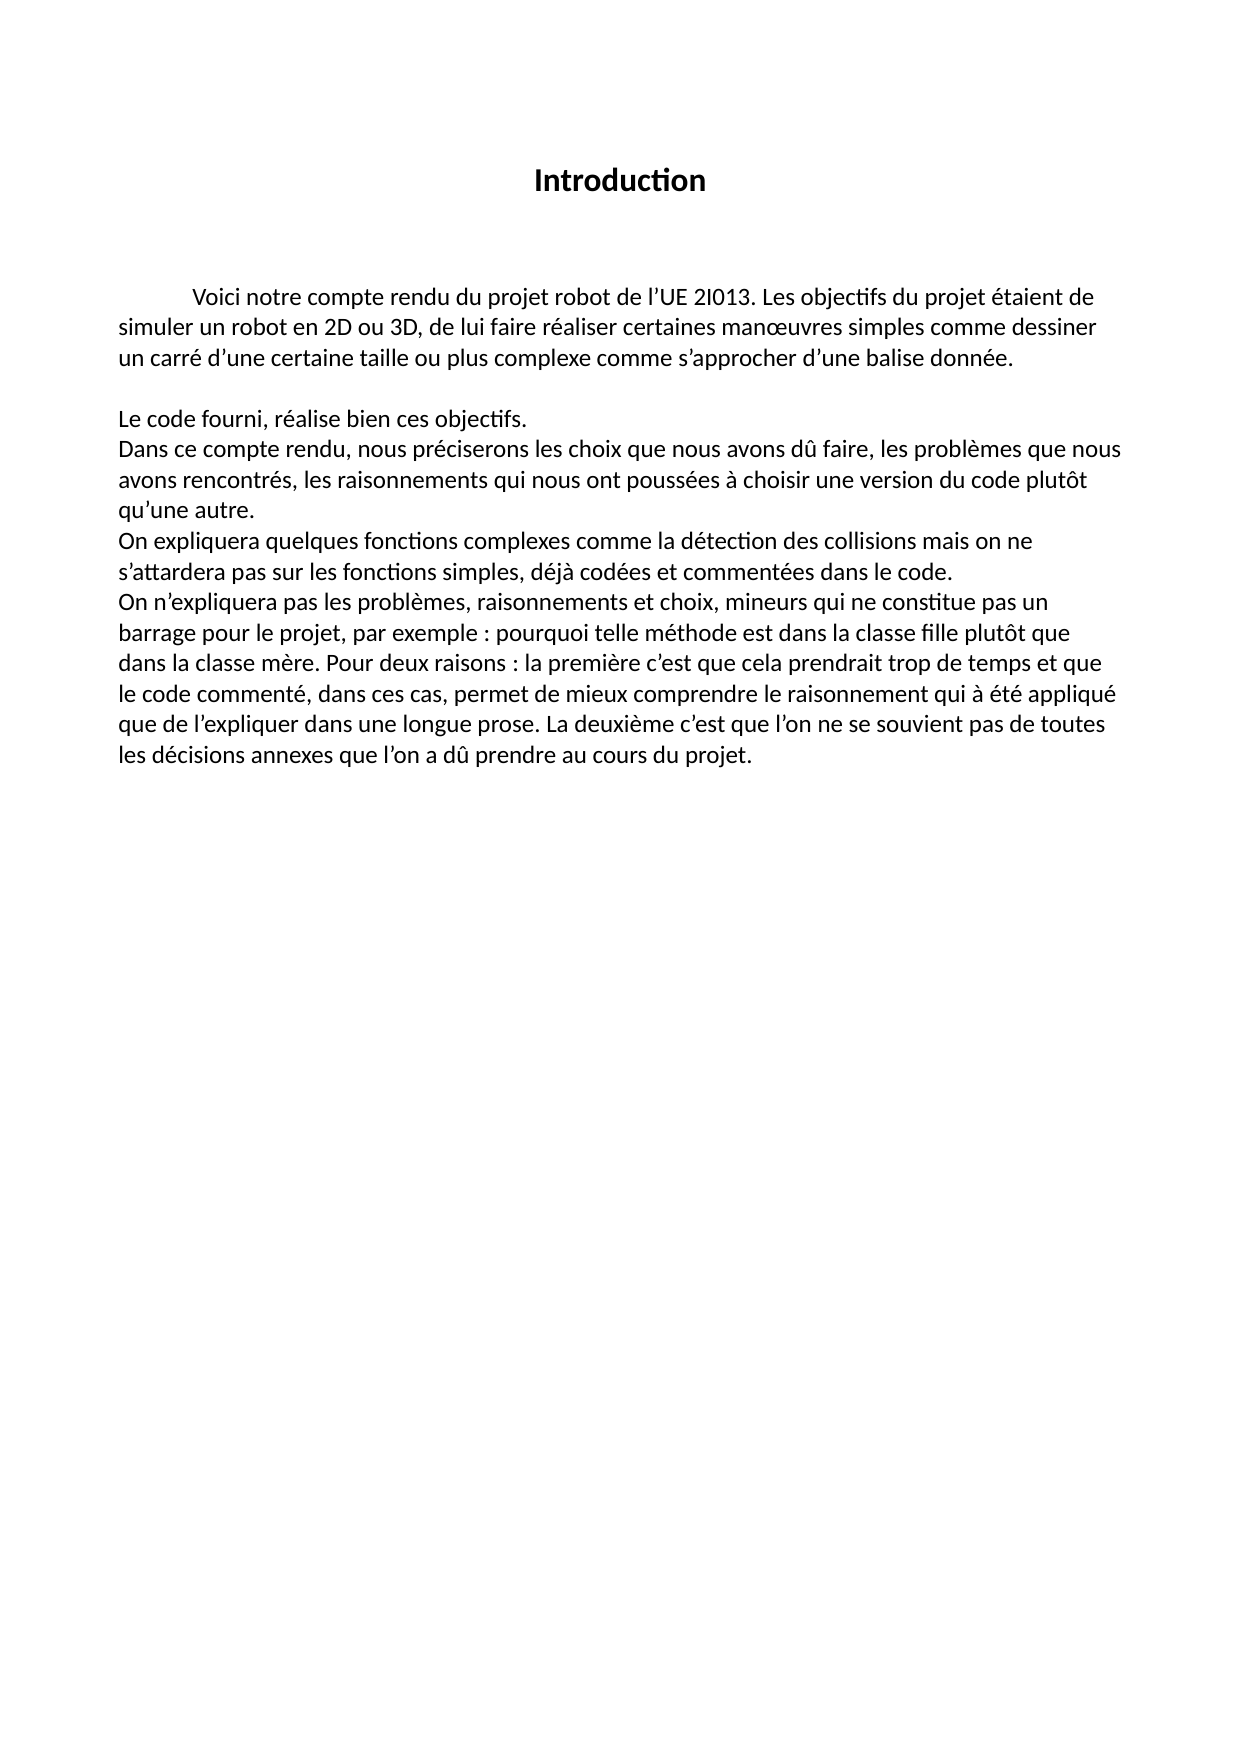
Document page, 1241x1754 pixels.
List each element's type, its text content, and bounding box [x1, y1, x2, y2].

text Introduction [118, 159, 1122, 199]
text Voici notre compte rendu du projet robot de l’UE 2I013. Les objectifs du projet étaient de simuler un robot en 2D ou 3D, de lui faire réaliser certaines manœuvres simples comme dessiner un carré d’une certaine taille ou plus complexe comme s’approcher d’une balise donnée. [118, 281, 1122, 373]
text On n’expliquera pas les problèmes, raisonnements et choix, mineurs qui ne constitue pas un barrage pour le projet, par exemple : pourquoi telle méthode est dans la classe fille plutôt que dans la classe mère. Pour deux raisons : la première c’est que cela prendrait trop de temps et que le code commenté, dans ces cas, permet de mieux comprendre le raisonnement qui à été appliqué que de l’expliquer dans une longue prose. La deuxième c’est que l’on ne se souvient pas de toutes les décisions annexes que l’on a dû prendre au cours du projet. [118, 586, 1122, 769]
text On expliquera quelques fonctions complexes comme la détection des collisions mais on ne s’attardera pas sur les fonctions simples, déjà codées et commentées dans le code. [118, 525, 1122, 586]
text Le code fourni, réalise bien ces objectifs. [118, 403, 1122, 434]
text Dans ce compte rendu, nous préciserons les choix que nous avons dû faire, les problèmes que nous avons rencontrés, les raisonnements qui nous ont poussées à choisir une version du code plutôt qu’une autre. [118, 434, 1122, 525]
